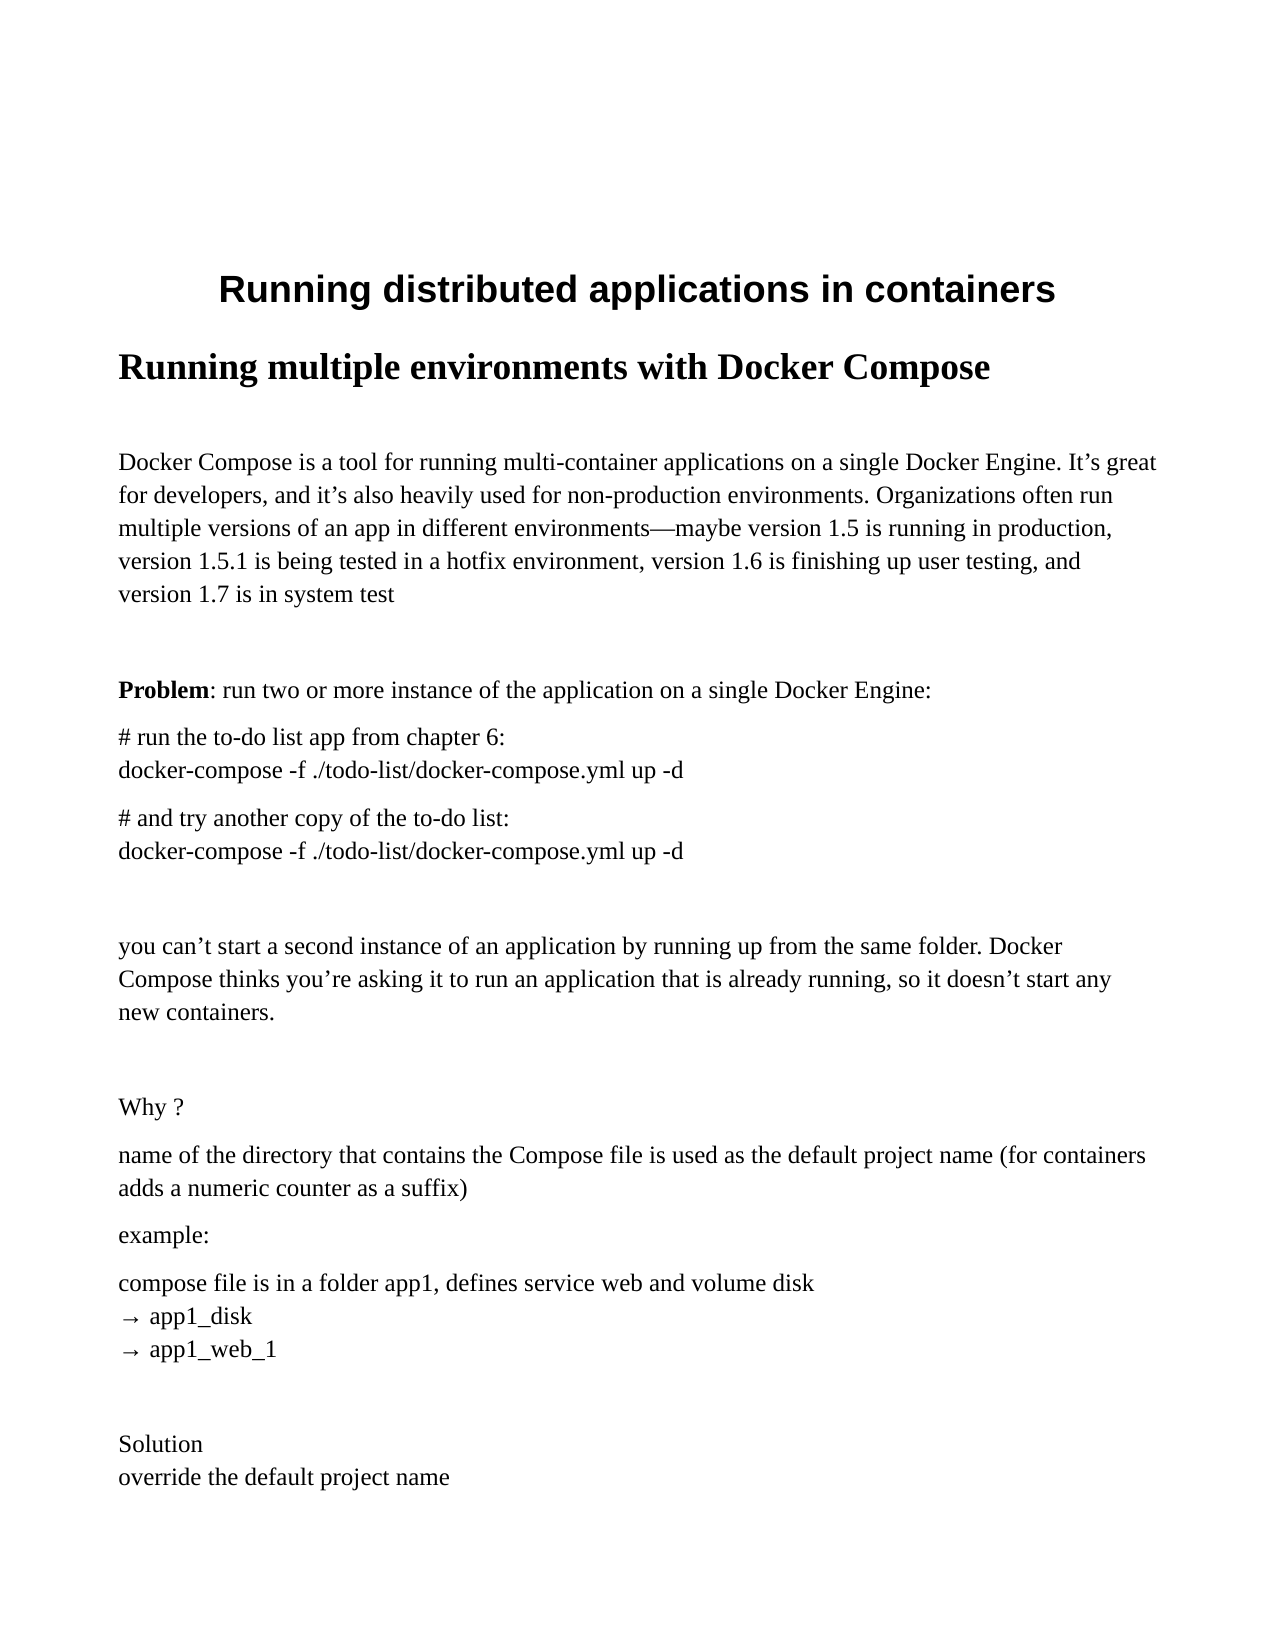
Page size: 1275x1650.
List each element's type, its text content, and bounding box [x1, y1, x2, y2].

text example: [118, 1221, 1157, 1249]
text Docker Compose is a tool for running multi-container applications on a single Docker Engine. It’s great for developers, and it’s also heavily used for non-production environments. Organizations often run multiple versions of an app in different environments—maybe version 1.5 is running in production, version 1.5.1 is being tested in a hotfix environment, version 1.6 is finishing up user testing, and version 1.7 is in system test [118, 447, 1157, 608]
text Why ? [118, 1092, 1157, 1121]
text # and try another copy of the to-do list: docker-compose -f ./todo-list/docker-compose.yml up -d [118, 803, 1157, 865]
text compose file is in a folder app1, defines service web and volume disk → app1_disk → app1_web_1 [118, 1268, 1157, 1363]
subtitle Running multiple environments with Docker Compose [118, 344, 1157, 387]
text # run the to-do list app from chapter 6: docker-compose -f ./todo-list/docker-compose.yml up -d [118, 722, 1157, 784]
text name of the directory that contains the Compose file is used as the default project name (for containers adds a numeric counter as a suffix) [118, 1140, 1157, 1202]
text Problem: run two or more instance of the application on a single Docker Engine: [118, 675, 1157, 703]
text you can’t start a second instance of an application by running up from the same folder. Docker Compose thinks you’re asking it to run an application that is already running, so it doesn’t start any new containers. [118, 931, 1157, 1026]
subtitle Running distributed applications in containers [118, 267, 1157, 311]
text Solution override the default project name [118, 1429, 1157, 1491]
